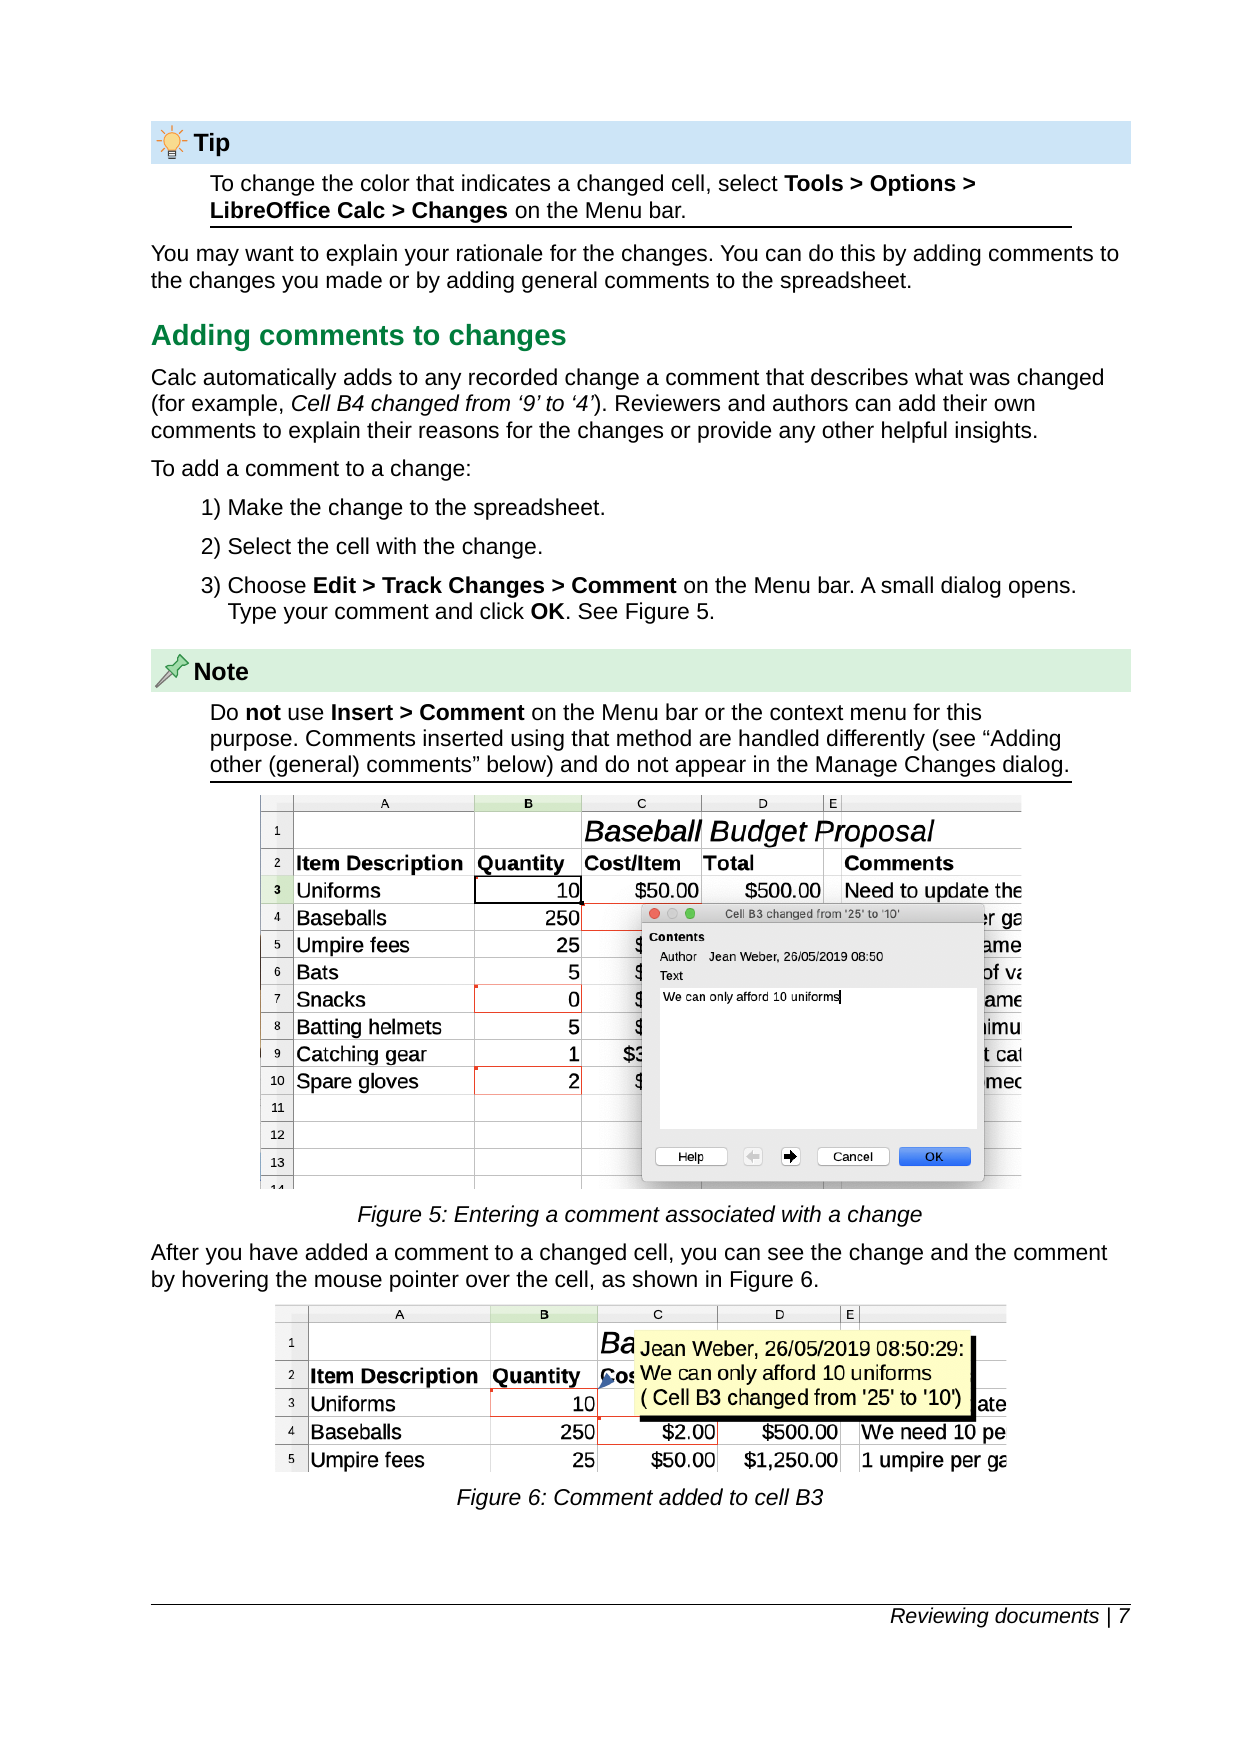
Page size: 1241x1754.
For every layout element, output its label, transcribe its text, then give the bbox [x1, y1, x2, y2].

subtitle Note [151, 649, 1131, 692]
list Make the change to the spreadsheet. [227, 494, 1131, 521]
subtitle Adding comments to changes [151, 318, 1131, 351]
list Choose Edit > Track Changes > Comment on the Menu bar. A small dialog opens. Type your comment and click OK. See Figure 5. [227, 572, 1131, 625]
list To add a comment to a change: [151, 455, 1131, 482]
subtitle Tip [151, 121, 1131, 164]
text Figure 6: Comment added to cell B3 [275, 1483, 1007, 1510]
picture [260, 795, 1022, 1189]
picture [275, 1304, 1007, 1472]
text Figure 5: Entering a comment associated with a change [260, 1201, 1022, 1227]
text Calc automatically adds to any recorded change a comment that describes what was changed (for example, Cell B4 changed from ‘9’ to ‘4’). Reviewers and authors can add their own comments to explain their reasons for the changes or provide any other helpful insights. [151, 364, 1131, 443]
text Do not use Insert > Comment on the Menu bar or the context menu for this purpose. Comments inserted using that method are handled differently (see “Adding other (general) comments” below) and do not appear in the Manage Changes dialog. [209, 699, 1072, 783]
text You may want to explain your rationale for the changes. You can do this by adding comments to the changes you made or by adding general comments to the spreadsheet. [151, 240, 1131, 293]
list Select the cell with the change. [227, 533, 1131, 559]
text After you have added a comment to a changed cell, you can see the change and the comment by hovering the mouse pointer over the cell, as shown in Figure 6. [151, 1239, 1131, 1292]
text To change the color that indicates a changed cell, select Tools > Options > LibreOffice Calc > Changes on the Menu bar. [209, 170, 1072, 228]
